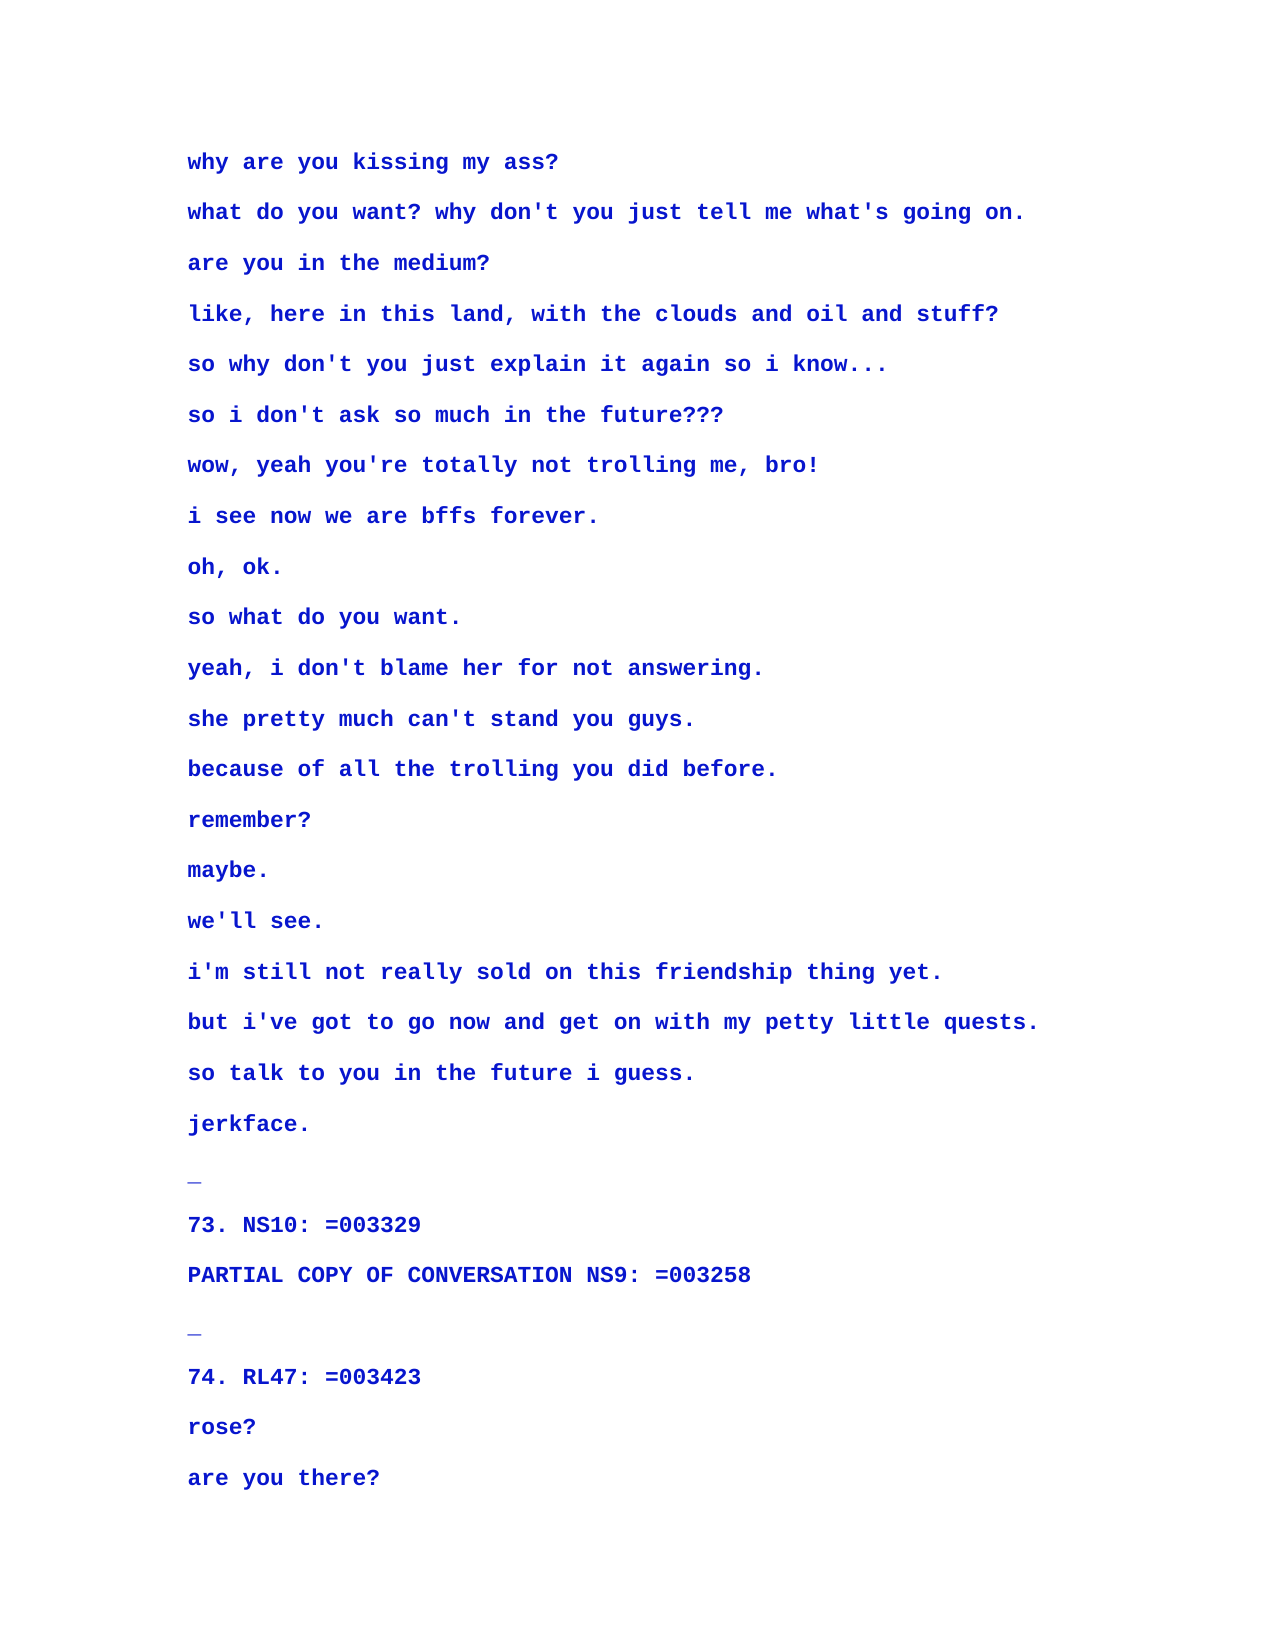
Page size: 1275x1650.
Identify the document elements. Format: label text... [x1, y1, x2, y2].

text 74. RL47: =003423 [187, 1365, 1087, 1391]
text so what do you want. [187, 606, 1087, 632]
text so i don't ask so much in the future??? [187, 403, 1087, 429]
text why are you kissing my ass? [187, 150, 1087, 176]
text we'll see. [187, 909, 1087, 935]
text like, here in this land, with the clouds and oil and stuff? [187, 302, 1087, 328]
text so why don't you just explain it again so i know... [187, 352, 1087, 378]
text i'm still not really sold on this friendship thing yet. [187, 960, 1087, 986]
text are you there? [187, 1466, 1087, 1492]
text maybe. [187, 859, 1087, 885]
text but i've got to go now and get on with my petty little quests. [187, 1011, 1087, 1037]
text what do you want? why don't you just tell me what's going on. [187, 201, 1087, 227]
text jerkface. [187, 1112, 1087, 1138]
text she pretty much can't stand you guys. [187, 707, 1087, 733]
text because of all the trolling you did before. [187, 757, 1087, 783]
text PARTIAL COPY OF CONVERSATION NS9: =003258 [187, 1264, 1087, 1290]
text so talk to you in the future i guess. [187, 1061, 1087, 1087]
text _ [187, 1162, 1087, 1188]
text remember? [187, 808, 1087, 834]
text i see now we are bffs forever. [187, 504, 1087, 530]
text oh, ok. [187, 555, 1087, 581]
text are you in the medium? [187, 251, 1087, 277]
text _ [187, 1314, 1087, 1340]
text wow, yeah you're totally not trolling me, bro! [187, 454, 1087, 480]
text rose? [187, 1416, 1087, 1442]
text yeah, i don't blame her for not answering. [187, 656, 1087, 682]
text 73. NS10: =003329 [187, 1213, 1087, 1239]
